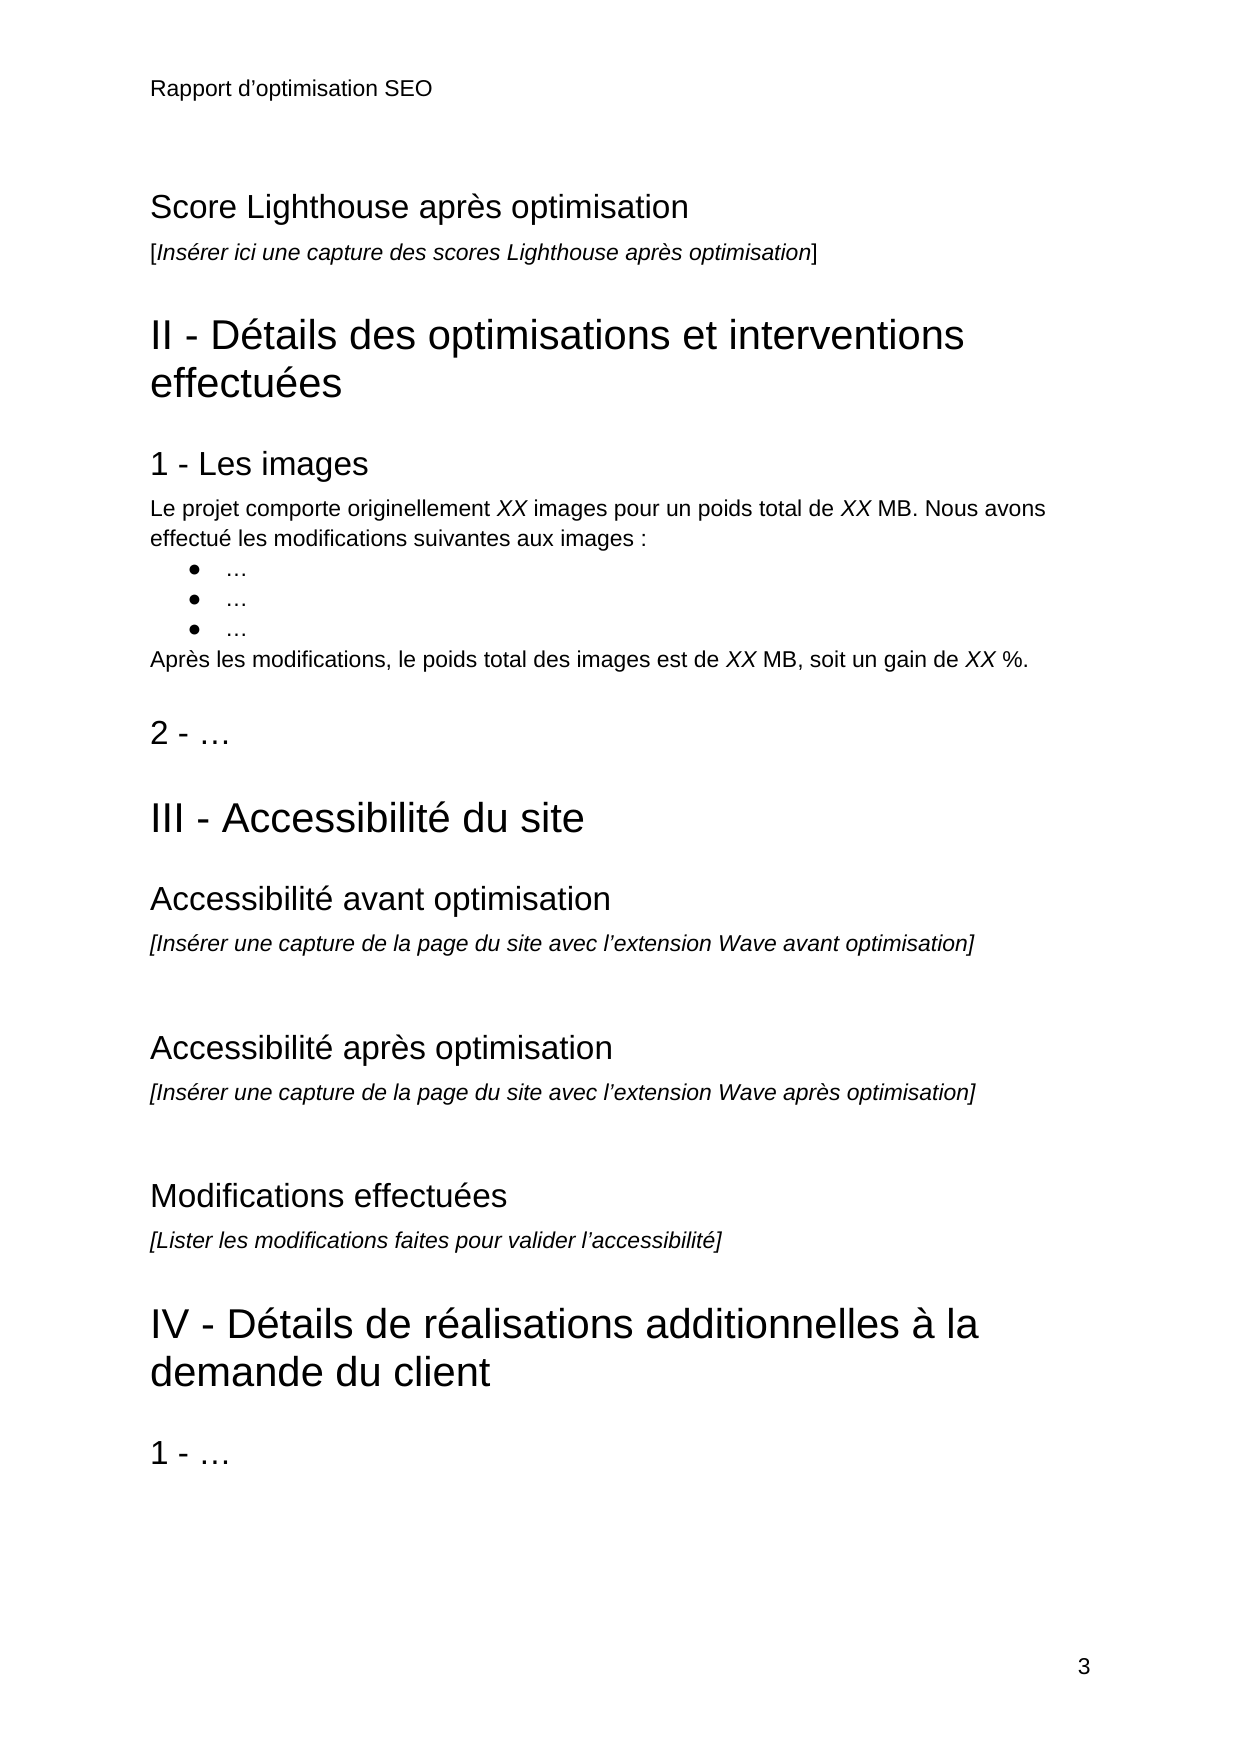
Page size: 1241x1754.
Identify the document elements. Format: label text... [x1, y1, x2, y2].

subtitle 2 - … [150, 713, 1090, 752]
subtitle Accessibilité avant optimisation [150, 879, 1090, 917]
text [Insérer une capture de la page du site avec l’extension Wave avant optimisation] [150, 930, 1090, 956]
text Le projet comporte originellement XX images pour un poids total de XX MB. Nous avons effectué les modifications suivantes aux images : [150, 494, 1090, 551]
text [Lister les modifications faites pour valider l’accessibilité] [150, 1227, 1090, 1254]
subtitle Modifications effectuées [150, 1177, 1090, 1215]
subtitle Accessibilité après optimisation [150, 1028, 1090, 1066]
subtitle IV - Détails de réalisations additionnelles à la demande du client [150, 1299, 1090, 1395]
text Après les modifications, le poids total des images est de XX MB, soit un gain de XX %. [150, 646, 1090, 672]
list … [187, 615, 1090, 642]
list … [187, 585, 1090, 612]
list … [187, 555, 1090, 581]
subtitle 1 - … [150, 1433, 1090, 1471]
text [Insérer une capture de la page du site avec l’extension Wave après optimisation] [150, 1079, 1090, 1105]
subtitle Score Lighthouse après optimisation [150, 187, 1090, 226]
subtitle II - Détails des optimisations et interventions effectuées [150, 310, 1090, 406]
subtitle 1 - Les images [150, 444, 1090, 482]
subtitle III - Accessibilité du site [150, 793, 1090, 841]
text [Insérer ici une capture des scores Lighthouse après optimisation] [150, 238, 1090, 265]
